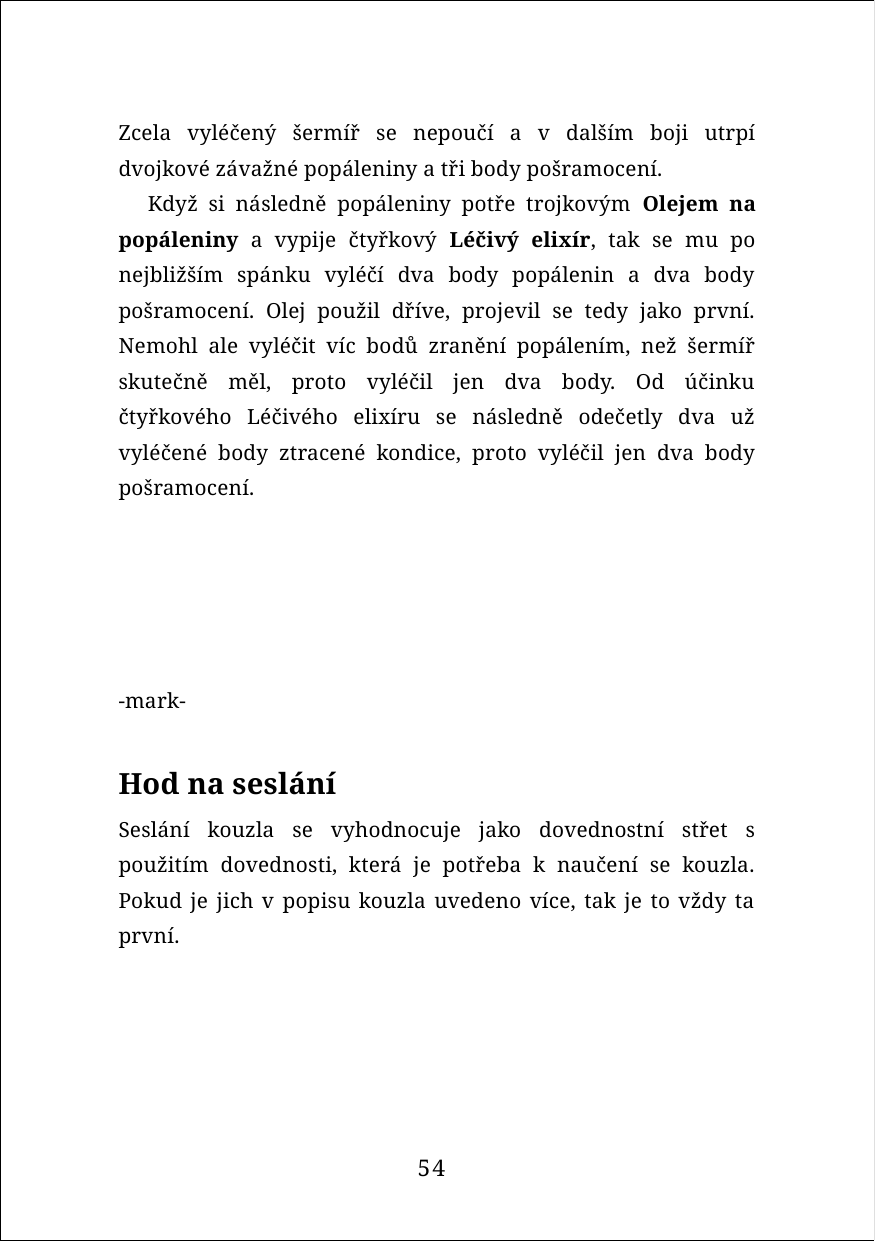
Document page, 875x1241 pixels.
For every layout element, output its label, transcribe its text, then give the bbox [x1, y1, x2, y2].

text Zcela vyléčený šermíř se nepoučí a v dalším boji utrpí dvojkové závažné popáleniny a tři body pošramocení. Když si následně popáleniny potře trojkovým Olejem na popáleniny a vypije čtyřkový Léčivý elixír, tak se mu po nejbližším spánku vyléčí dva body popálenin a dva body pošramocení. Olej použil dříve, projevil se tedy jako první. Nemohl ale vyléčit víc bodů zranění popálením, než šermíř skutečně měl, proto vyléčil jen dva body. Od účinku čtyřkového Léčivého elixíru se následně odečetly dva už vyléčené body ztracené kondice, proto vyléčil jen dva body pošramocení. [118, 118, 756, 502]
text Seslání kouzla se vyhodnocuje jako dovednostní střet s použitím dovednosti, která je potřeba k naučení se kouzla. Pokud je jich v popisu kouzla uvedeno více, tak je to vždy ta první. [118, 815, 756, 950]
subtitle Hod na seslání [118, 763, 756, 803]
text -mark- [118, 686, 756, 715]
